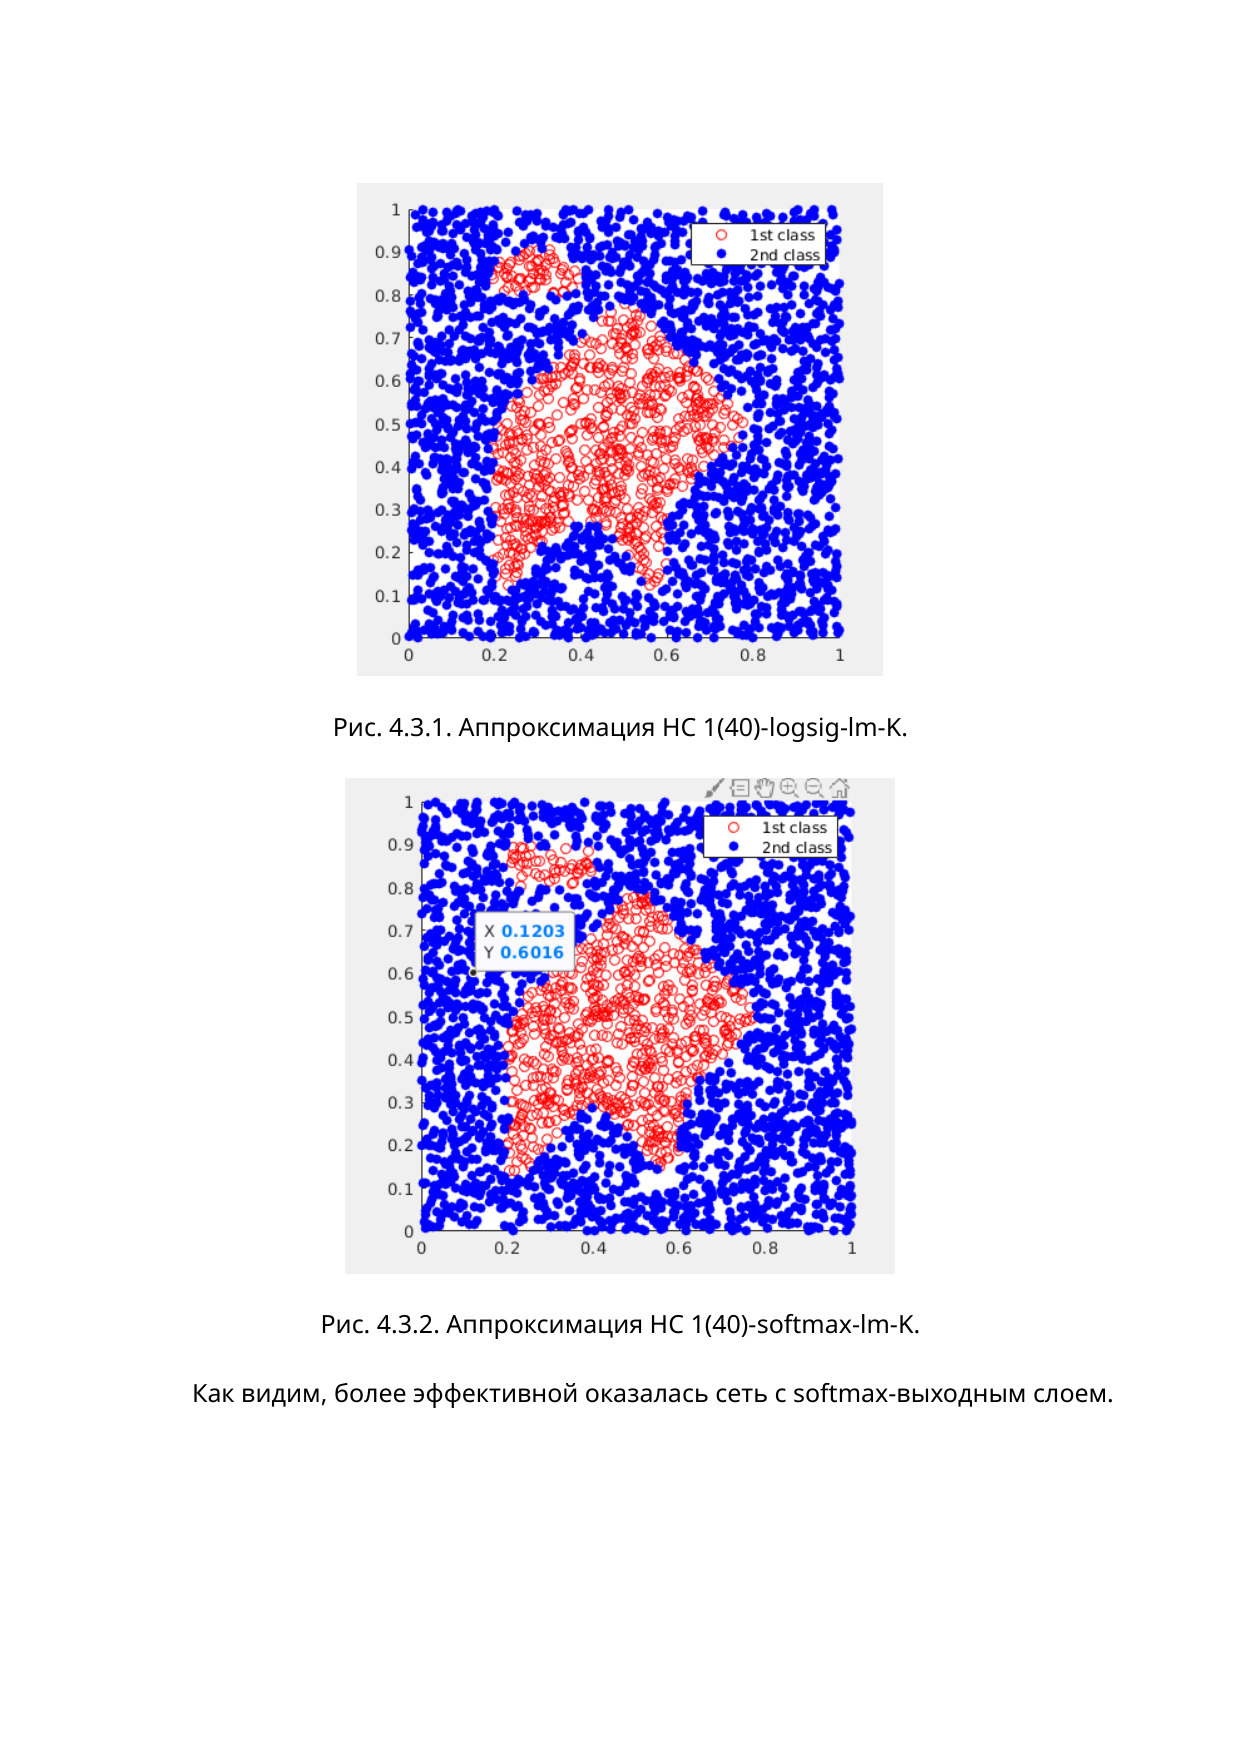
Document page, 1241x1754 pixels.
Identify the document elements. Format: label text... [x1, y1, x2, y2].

text Рис. 4.3.1. Аппроксимация НС 1(40)-logsig-lm-K. [118, 152, 1122, 744]
picture [357, 183, 884, 676]
picture [345, 778, 895, 1274]
text Рис. 4.3.2. Аппроксимация НС 1(40)-softmax-lm-K. [118, 778, 1122, 1341]
text Как видим, более эффективной оказалась сеть с softmax-выходным слоем. [118, 1375, 1122, 1409]
